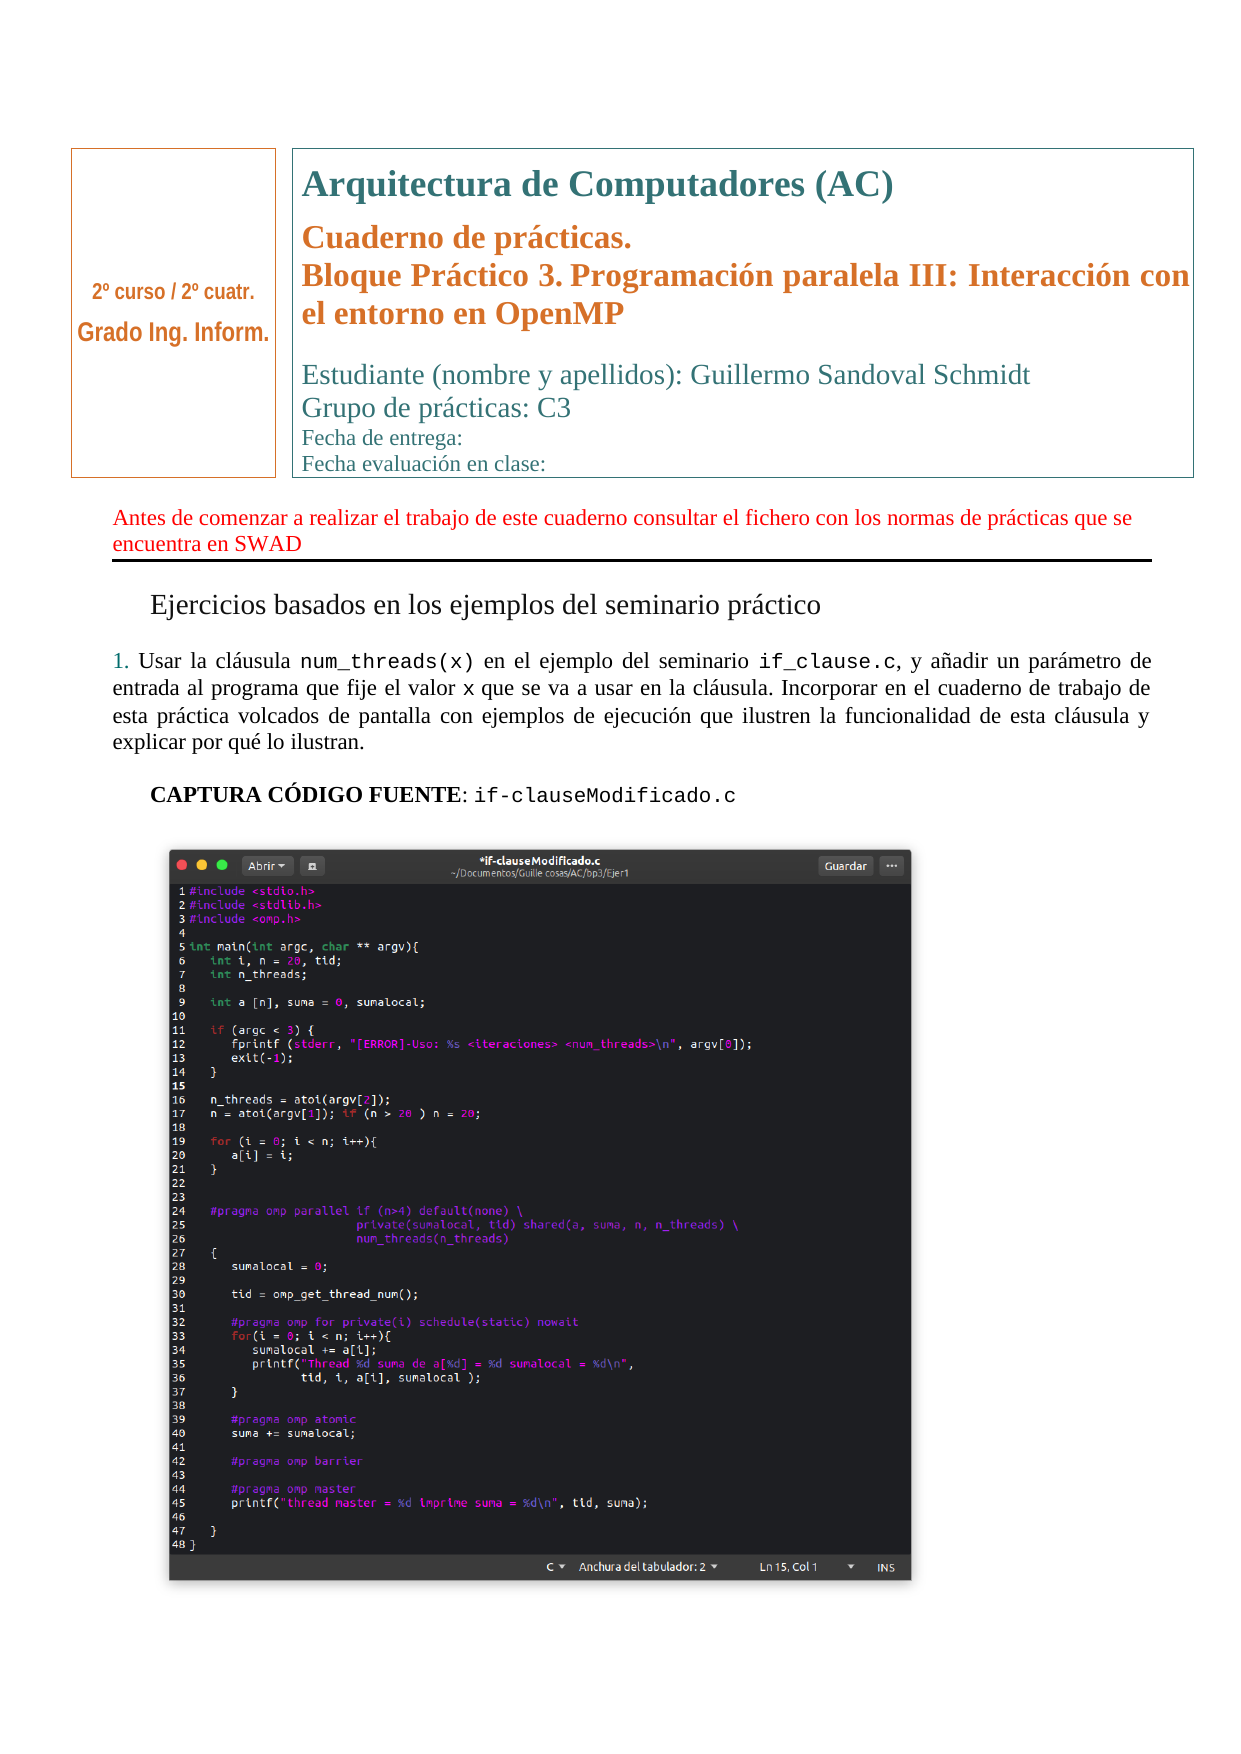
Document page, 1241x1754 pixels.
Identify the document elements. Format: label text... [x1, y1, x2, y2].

list 1. Usar la cláusula num_threads(x) en el ejemplo del seminario if_clause.c, y añadir un parámetro de entrada al programa que fije el valor x que se va a usar en la cláusula. Incorporar en el cuaderno de trabajo de esta práctica volcados de pantalla con ejemplos de ejecución que ilustren la funcionalidad de esta cláusula y explicar por qué lo ilustran. [112, 647, 1152, 755]
subtitle Ejercicios basados en los ejemplos del seminario práctico [112, 587, 1152, 621]
text Antes de comenzar a realizar el trabajo de este cuaderno consultar el fichero con los normas de prácticas que se encuentra en SWAD [112, 504, 1152, 559]
table_header Arquitectura de Computadores (AC) Cuaderno de prácticas. Bloque Práctico 3. Programación paralela III: Interacción con el entorno en OpenMP Estudiante (nombre y apellidos): Guillermo Sandoval Schmidt Grupo de prácticas: C3 Fecha de entrega: Fecha evaluación en clase: [293, 149, 1193, 477]
table_header [276, 148, 292, 477]
picture [149, 832, 930, 1602]
table_header 2º curso / 2º cuatr. Grado Ing. Inform. [72, 149, 275, 477]
text CAPTURA CÓDIGO FUENTE: if-clauseModificado.c [150, 781, 1152, 809]
